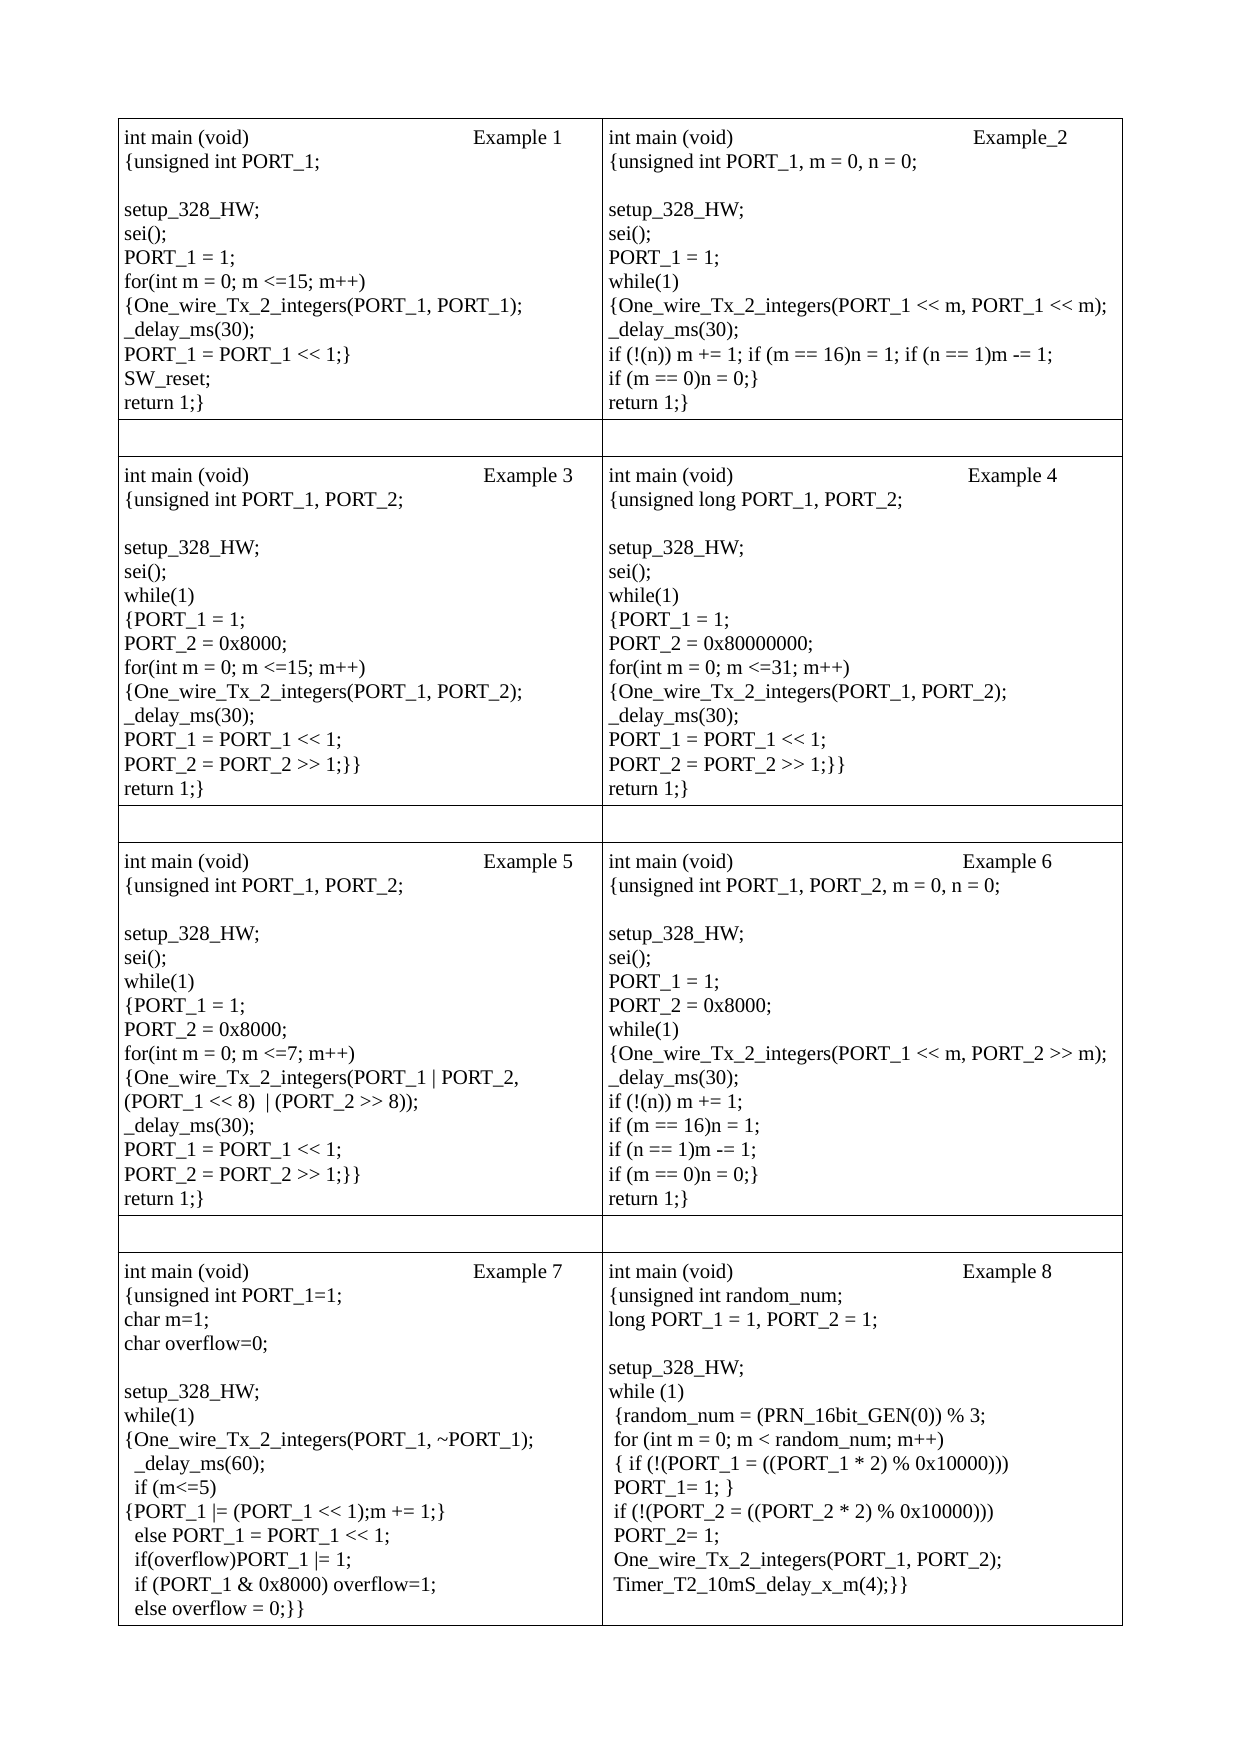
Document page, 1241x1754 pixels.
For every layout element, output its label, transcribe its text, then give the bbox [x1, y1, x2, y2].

table_cell [603, 1216, 1122, 1252]
table_header int main (void) Example 1 {unsigned int PORT_1; setup_328_HW; sei(); PORT_1 = 1; for(int m = 0; m <=15; m++) {One_wire_Tx_2_integers(PORT_1, PORT_1); _delay_ms(30); PORT_1 = PORT_1 << 1;} SW_reset; return 1;} [119, 119, 602, 419]
table_cell [603, 420, 1122, 456]
table_cell int main (void) Example 5 {unsigned int PORT_1, PORT_2; setup_328_HW; sei(); while(1) {PORT_1 = 1; PORT_2 = 0x8000; for(int m = 0; m <=7; m++) {One_wire_Tx_2_integers(PORT_1 | PORT_2, (PORT_1 << 8) | (PORT_2 >> 8)); _delay_ms(30); PORT_1 = PORT_1 << 1; PORT_2 = PORT_2 >> 1;}} return 1;} [119, 843, 602, 1215]
table_cell [119, 1216, 602, 1252]
table_cell [603, 806, 1122, 842]
table_header int main (void) Example_2 {unsigned int PORT_1, m = 0, n = 0; setup_328_HW; sei(); PORT_1 = 1; while(1) {One_wire_Tx_2_integers(PORT_1 << m, PORT_1 << m); _delay_ms(30); if (!(n)) m += 1; if (m == 16)n = 1; if (n == 1)m -= 1; if (m == 0)n = 0;} return 1;} [603, 119, 1122, 419]
table_cell [119, 420, 602, 456]
table_cell int main (void) Example 8 {unsigned int random_num; long PORT_1 = 1, PORT_2 = 1; setup_328_HW; while (1) {random_num = (PRN_16bit_GEN(0)) % 3; for (int m = 0; m < random_num; m++) { if (!(PORT_1 = ((PORT_1 * 2) % 0x10000))) PORT_1= 1; } if (!(PORT_2 = ((PORT_2 * 2) % 0x10000))) PORT_2= 1; One_wire_Tx_2_integers(PORT_1, PORT_2); Timer_T2_10mS_delay_x_m(4);}} [603, 1253, 1122, 1625]
table_cell int main (void) Example 4 {unsigned long PORT_1, PORT_2; setup_328_HW; sei(); while(1) {PORT_1 = 1; PORT_2 = 0x80000000; for(int m = 0; m <=31; m++) {One_wire_Tx_2_integers(PORT_1, PORT_2); _delay_ms(30); PORT_1 = PORT_1 << 1; PORT_2 = PORT_2 >> 1;}} return 1;} [603, 457, 1122, 805]
table_cell [119, 806, 602, 842]
table_cell int main (void) Example 7 {unsigned int PORT_1=1; char m=1; char overflow=0; setup_328_HW; while(1) {One_wire_Tx_2_integers(PORT_1, ~PORT_1); _delay_ms(60); if (m<=5) {PORT_1 |= (PORT_1 << 1);m += 1;} else PORT_1 = PORT_1 << 1; if(overflow)PORT_1 |= 1; if (PORT_1 & 0x8000) overflow=1; else overflow = 0;}} [119, 1253, 602, 1625]
table_cell int main (void) Example 3 {unsigned int PORT_1, PORT_2; setup_328_HW; sei(); while(1) {PORT_1 = 1; PORT_2 = 0x8000; for(int m = 0; m <=15; m++) {One_wire_Tx_2_integers(PORT_1, PORT_2); _delay_ms(30); PORT_1 = PORT_1 << 1; PORT_2 = PORT_2 >> 1;}} return 1;} [119, 457, 602, 805]
table_cell int main (void) Example 6 {unsigned int PORT_1, PORT_2, m = 0, n = 0; setup_328_HW; sei(); PORT_1 = 1; PORT_2 = 0x8000; while(1) {One_wire_Tx_2_integers(PORT_1 << m, PORT_2 >> m); _delay_ms(30); if (!(n)) m += 1; if (m == 16)n = 1; if (n == 1)m -= 1; if (m == 0)n = 0;} return 1;} [603, 843, 1122, 1215]
